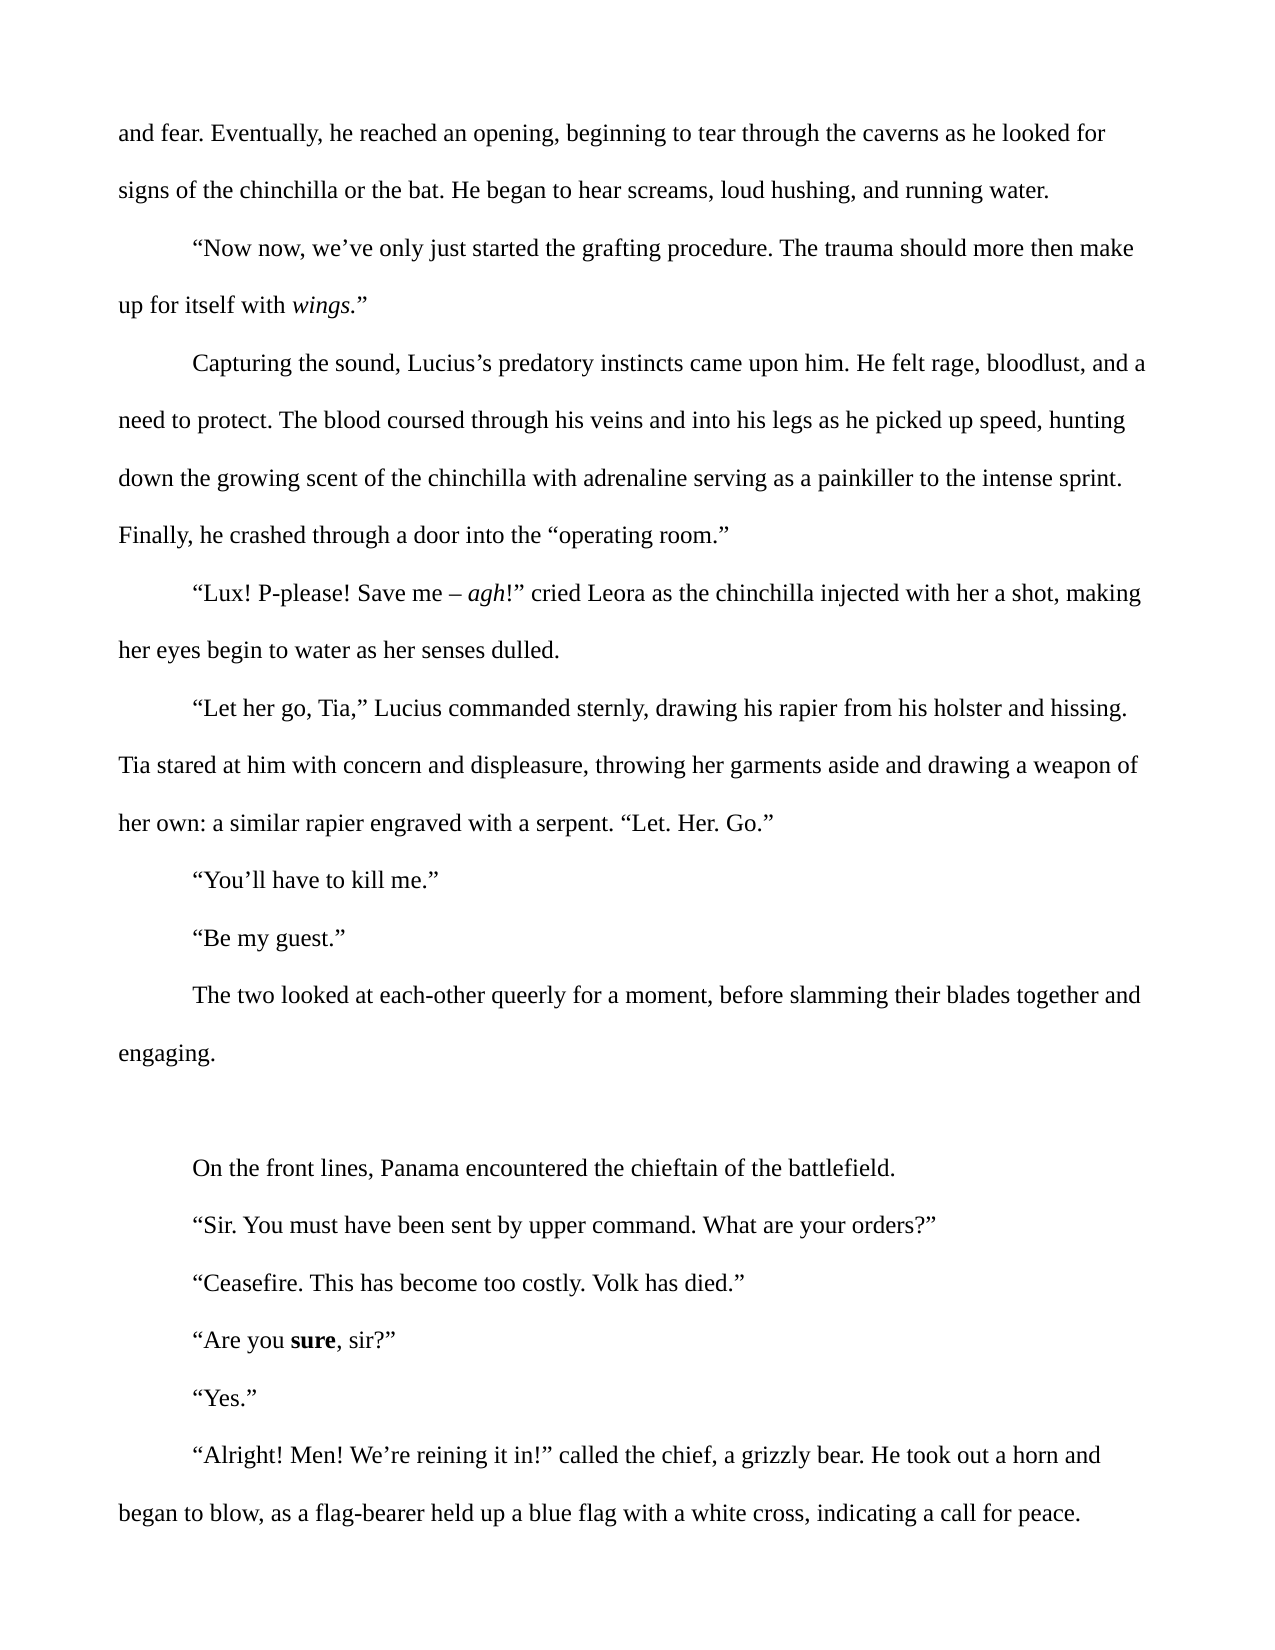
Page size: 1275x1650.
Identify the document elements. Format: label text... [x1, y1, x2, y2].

text “Alright! Men! We’re reining it in!” called the chief, a grizzly bear. He took out a horn and began to blow, as a flag-bearer held up a blue flag with a white cross, indicating a call for peace. [118, 1441, 1157, 1527]
text Capturing the sound, Lucius’s predatory instincts came upon him. He felt rage, bloodlust, and a need to protect. The blood coursed through his veins and into his legs as he picked up speed, hunting down the growing scent of the chinchilla with adrenaline serving as a painkiller to the intense sprint. Finally, he crashed through a door into the “operating room.” [118, 348, 1157, 549]
text “Let her go, Tia,” Lucius commanded sternly, drawing his rapier from his holster and hissing. Tia stared at him with concern and displeasure, throwing her garments aside and drawing a weapon of her own: a similar rapier engraved with a serpent. “Let. Her. Go.” [118, 693, 1157, 837]
text “Ceasefire. This has become too costly. Volk has died.” [118, 1268, 1157, 1297]
text “Be my guest.” [118, 923, 1157, 952]
text “Now now, we’ve only just started the grafting procedure. The trauma should more then make up for itself with wings.” [118, 233, 1157, 319]
text The two looked at each-other queerly for a moment, before slamming their blades together and engaging. [118, 981, 1157, 1067]
text “Lux! P-please! Save me – agh!” cried Leora as the chinchilla injected with her a shot, making her eyes begin to water as her senses dulled. [118, 578, 1157, 664]
text “You’ll have to kill me.” [118, 866, 1157, 894]
text “Are you sure, sir?” [118, 1326, 1157, 1354]
text “Yes.” [118, 1383, 1157, 1412]
text “Sir. You must have been sent by upper command. What are your orders?” [118, 1211, 1157, 1239]
text and fear. Eventually, he reached an opening, beginning to tear through the caverns as he looked for signs of the chinchilla or the bat. He began to hear screams, loud hushing, and running water. [118, 118, 1157, 204]
text On the front lines, Panama encountered the chieftain of the battlefield. [118, 1153, 1157, 1182]
